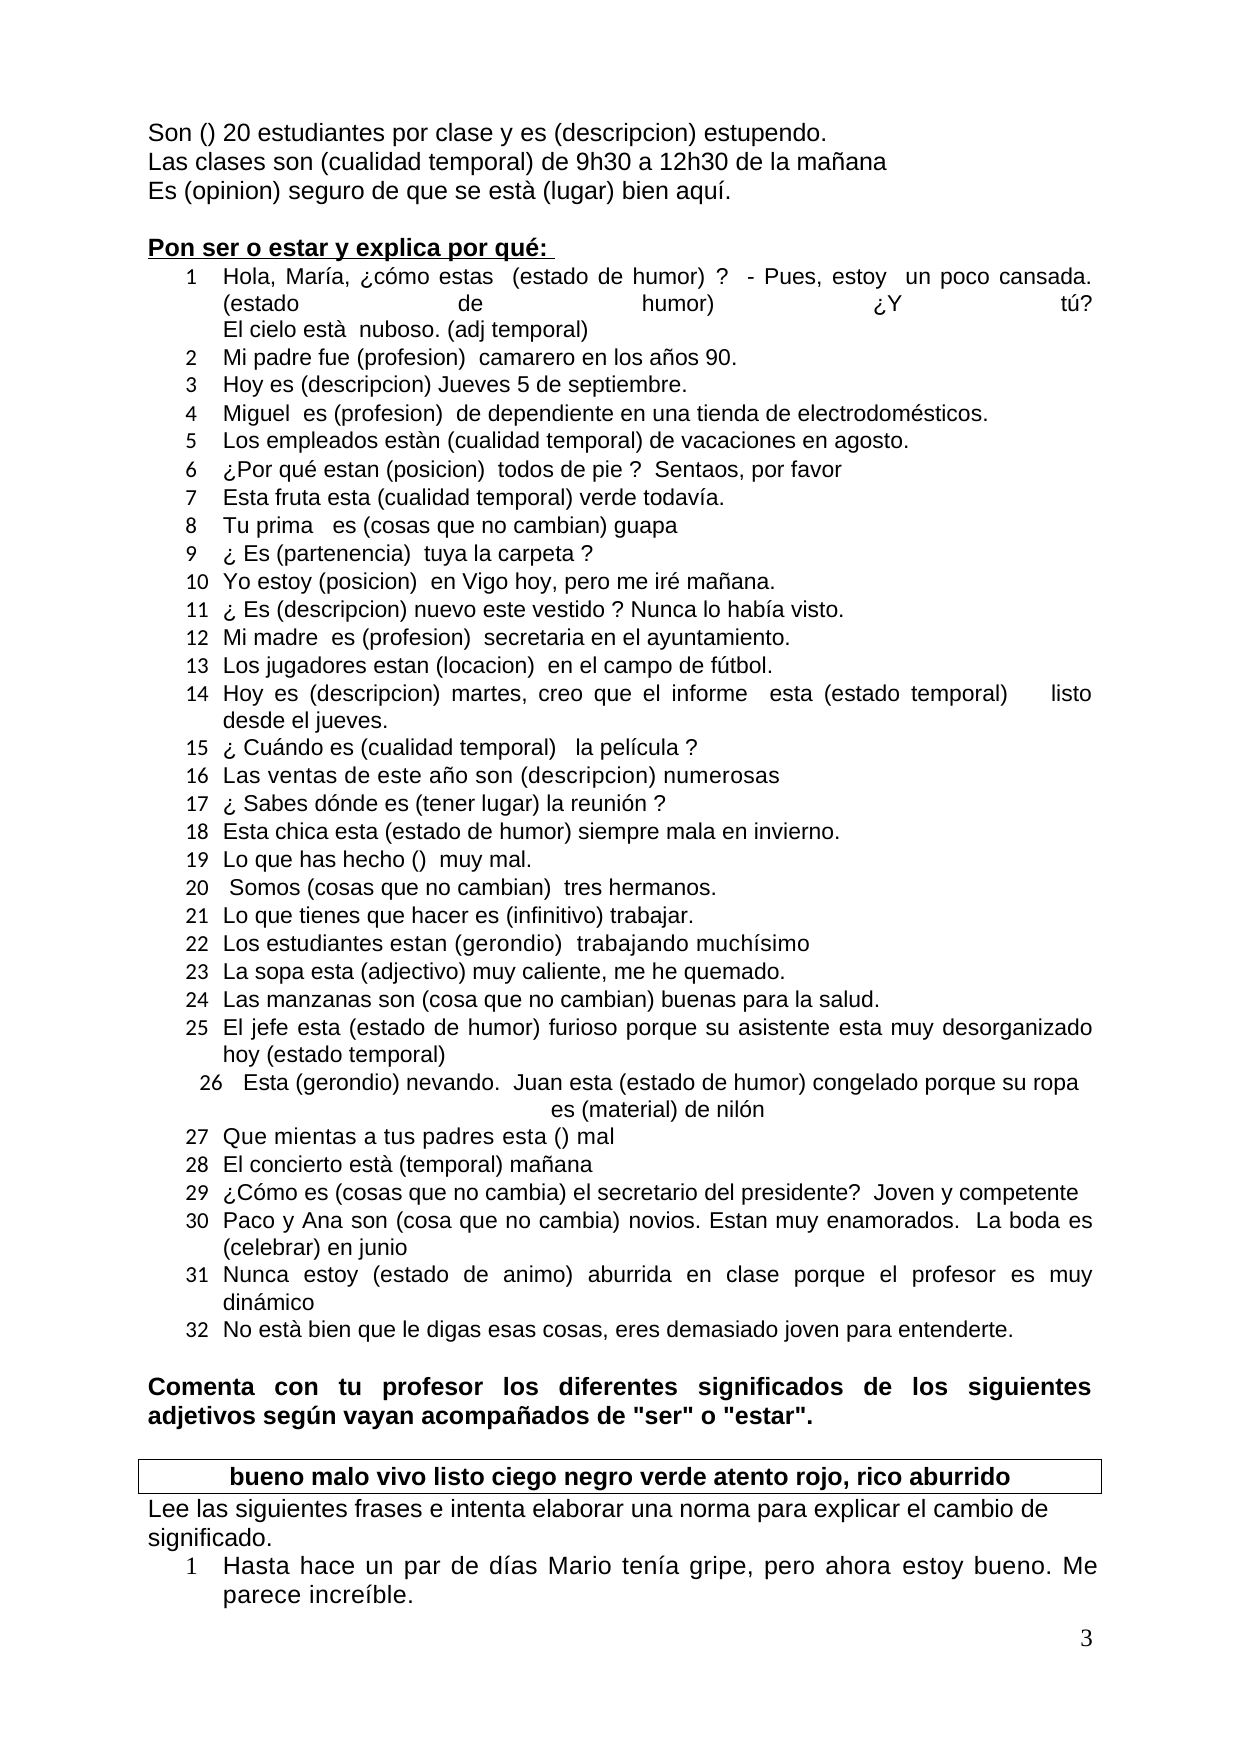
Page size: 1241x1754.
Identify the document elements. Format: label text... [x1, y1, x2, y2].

list Esta fruta esta (cualidad temporal) verde todavía. [185, 483, 1092, 511]
list Hoy es (descripcion) Jueves 5 de septiembre. [185, 371, 1092, 399]
list Miguel es (profesion) de dependiente en una tienda de electrodomésticos. [185, 399, 1092, 427]
text Son () 20 estudiantes por clase y es (descripcion) estupendo. [148, 118, 1092, 147]
list La sopa esta (adjectivo) muy caliente, me he quemado. [185, 957, 1092, 985]
list Mi madre es (profesion) secretaria en el ayuntamiento. [185, 623, 1092, 651]
list Esta (gerondio) nevando. Juan esta (estado de humor) congelado porque su ropa es (material) de nilón [185, 1068, 1092, 1122]
list Esta chica esta (estado de humor) siempre mala en invierno. [185, 817, 1092, 845]
list Los estudiantes estan (gerondio) trabajando muchísimo [185, 929, 1092, 957]
list Las ventas de este año son (descripcion) numerosas [185, 761, 1092, 789]
list Paco y Ana son (cosa que no cambia) novios. Estan muy enamorados. La boda es (celebrar) en junio [185, 1206, 1092, 1261]
text Es (opinion) seguro de que se està (lugar) bien aquí. [148, 176, 1092, 204]
list Hola, María, ¿cómo estas (estado de humor) ? - Pues, estoy un poco cansada. (estado de humor) ¿Y tú? El cielo està nuboso. (adj temporal) [185, 262, 1092, 343]
list Que mientas a tus padres esta () mal [185, 1122, 1092, 1150]
list El concierto està (temporal) mañana [185, 1150, 1092, 1178]
text Las clases son (cualidad temporal) de 9h30 a 12h30 de la mañana [148, 147, 1092, 176]
text Lee las siguientes frases e intenta elaborar una norma para explicar el cambio de significado. [148, 1494, 1092, 1551]
list Los empleados estàn (cualidad temporal) de vacaciones en agosto. [185, 427, 1092, 455]
list Lo que tienes que hacer es (infinitivo) trabajar. [185, 901, 1092, 929]
list No està bien que le digas esas cosas, eres demasiado joven para entenderte. [185, 1315, 1092, 1343]
list Tu prima es (cosas que no cambian) guapa [185, 511, 1092, 539]
text Comenta con tu profesor los diferentes significados de los siguientes adjetivos según vayan acompa­ñados de "ser" o "estar". [148, 1372, 1092, 1430]
list Somos (cosas que no cambian) tres hermanos. [185, 873, 1092, 901]
list Hasta hace un par de días Mario tenía gripe, pero ahora estoy bueno. Me parece increíble. [185, 1551, 1097, 1609]
list ¿ Cuándo es (cualidad temporal) la película ? [185, 733, 1092, 761]
list Mi padre fue (profesion) camarero en los años 90. [185, 343, 1092, 371]
text Pon ser o estar y explica por qué: [148, 233, 1092, 262]
list ¿Por qué estan (posicion) todos de pie ? Sentaos, por favor [185, 455, 1092, 483]
list ¿ Sabes dónde es (tener lugar) la reunión ? [185, 789, 1092, 817]
list Yo estoy (posicion) en Vigo hoy, pero me iré mañana. [185, 567, 1092, 595]
list Lo que has hecho () muy mal. [185, 845, 1092, 873]
list ¿Cómo es (cosas que no cambia) el secretario del presidente? Joven y competente [185, 1178, 1092, 1206]
list ¿ Es (descripcion) nuevo este vestido ? Nunca lo había visto. [185, 595, 1092, 623]
list El jefe esta (estado de humor) furioso porque su asistente esta muy desorganizado hoy (estado temporal) [185, 1013, 1092, 1068]
list Las manzanas son (cosa que no cambian) buenas para la salud. [185, 985, 1092, 1013]
text bueno malo vivo listo ciego negro verde atento rojo, rico aburrido [139, 1460, 1101, 1493]
list Hoy es (descripcion) martes, creo que el informe esta (estado temporal) listo desde el jueves. [185, 679, 1092, 733]
list Los jugadores estan (locacion) en el campo de fútbol. [185, 651, 1092, 679]
list Nunca estoy (estado de animo) aburrida en clase porque el profesor es muy dinámico [185, 1261, 1092, 1315]
list ¿ Es (partenencia) tuya la carpeta ? [185, 539, 1092, 567]
